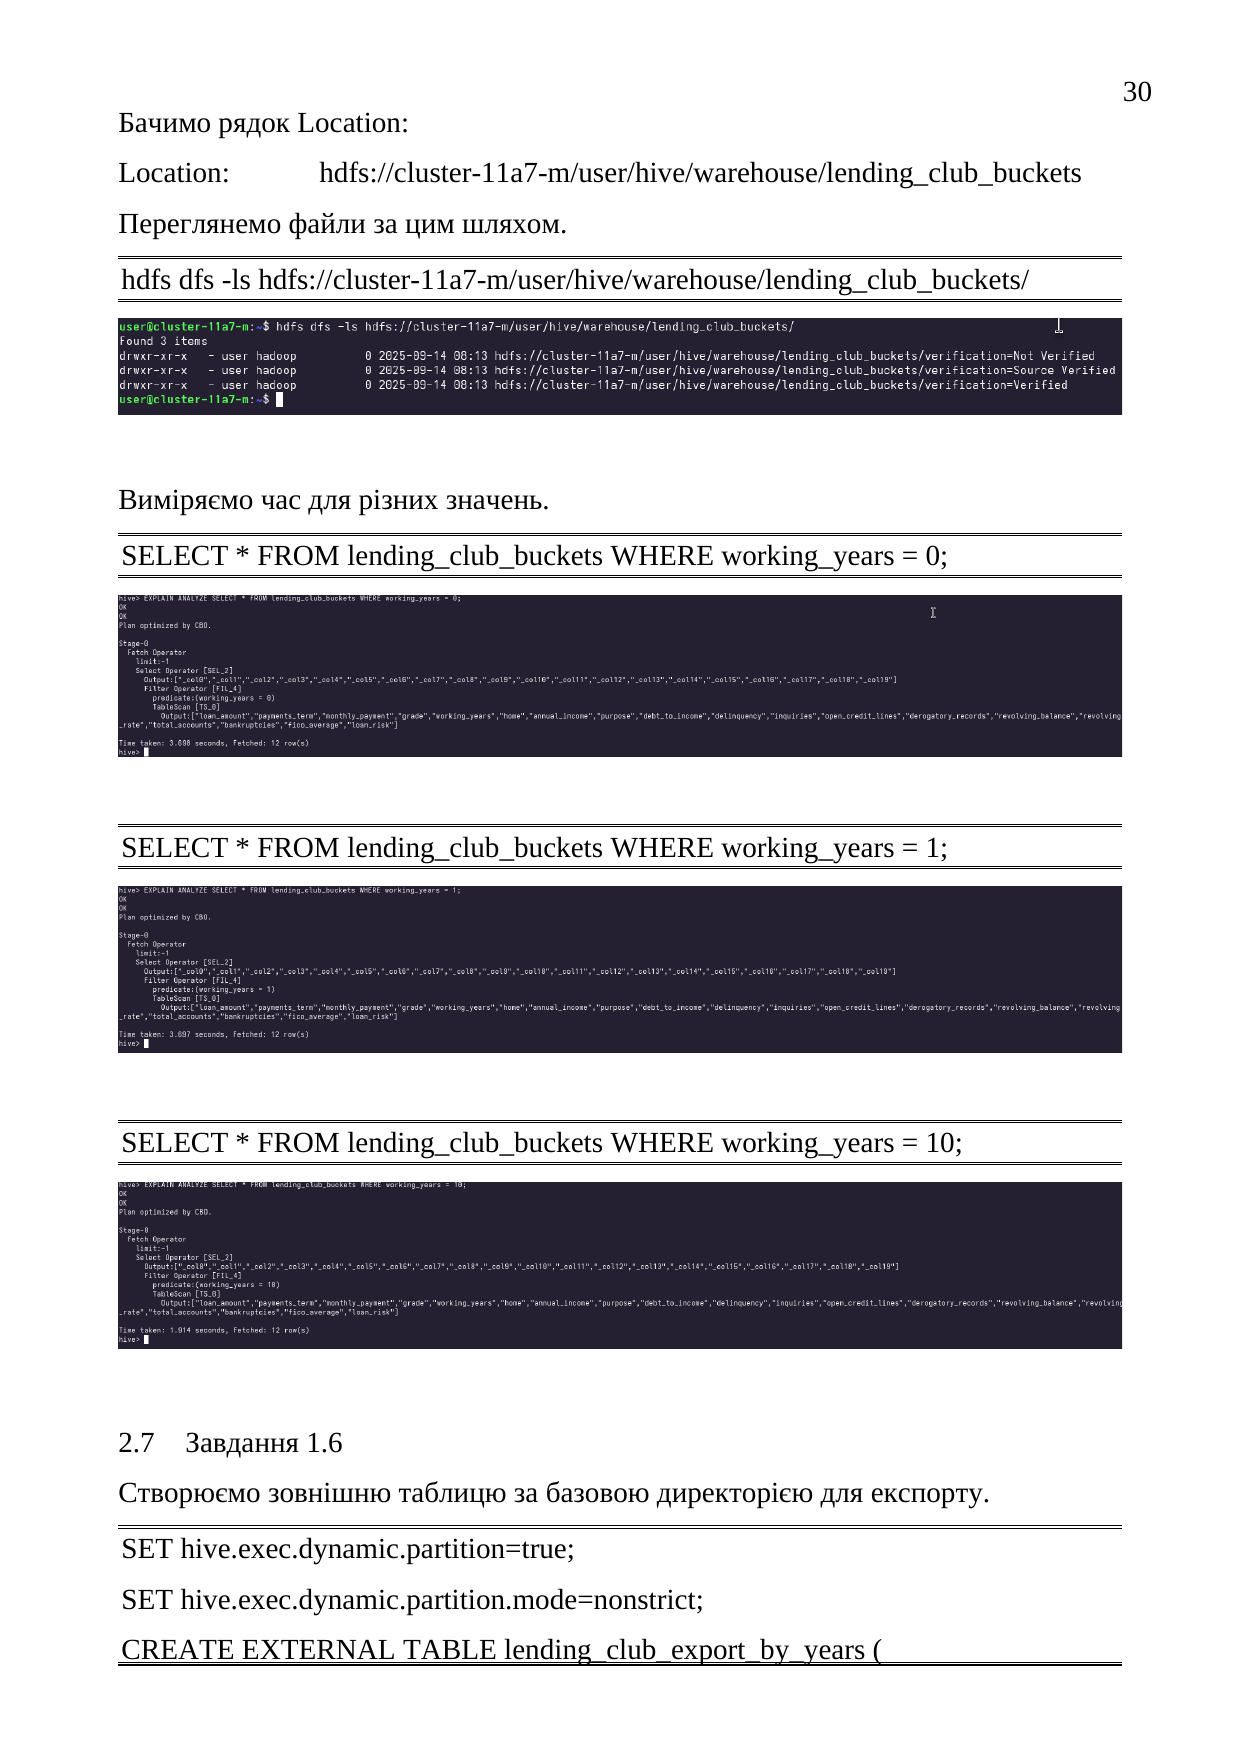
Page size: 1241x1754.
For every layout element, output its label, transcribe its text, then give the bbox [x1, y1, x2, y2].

text CREATE EXTERNAL TABLE lending_club_export_by_years ( [118, 1626, 1122, 1662]
text SELECT * FROM lending_club_buckets WHERE working_years = 10; [118, 1123, 1122, 1162]
picture [118, 318, 1123, 415]
text SELECT * FROM lending_club_buckets WHERE working_years = 1; [118, 827, 1122, 866]
picture [118, 1182, 1123, 1349]
text hdfs dfs -ls hdfs://cluster-11a7-m/user/hive/warehouse/lending_club_buckets/ [118, 259, 1122, 299]
text SELECT * FROM lending_club_buckets WHERE working_years = 0; [118, 536, 1122, 575]
text SET hive.exec.dynamic.partition.mode=nonstrict; [118, 1576, 1122, 1615]
text Location: hdfs://cluster-11a7-m/user/hive/warehouse/lending_club_buckets [118, 156, 1122, 189]
subtitle Завдання 1.6 [118, 1425, 1122, 1458]
text Переглянемо файли за цим шляхом. [118, 206, 1122, 239]
text Створюємо зовнішню таблицю за базовою директорією для експорту. [118, 1475, 1122, 1508]
text Виміряємо час для різних значень. [118, 482, 1122, 516]
text SET hive.exec.dynamic.partition=true; [118, 1529, 1122, 1565]
text Бачимо рядок Location: [118, 105, 1122, 139]
picture [118, 595, 1123, 757]
picture [118, 886, 1123, 1053]
